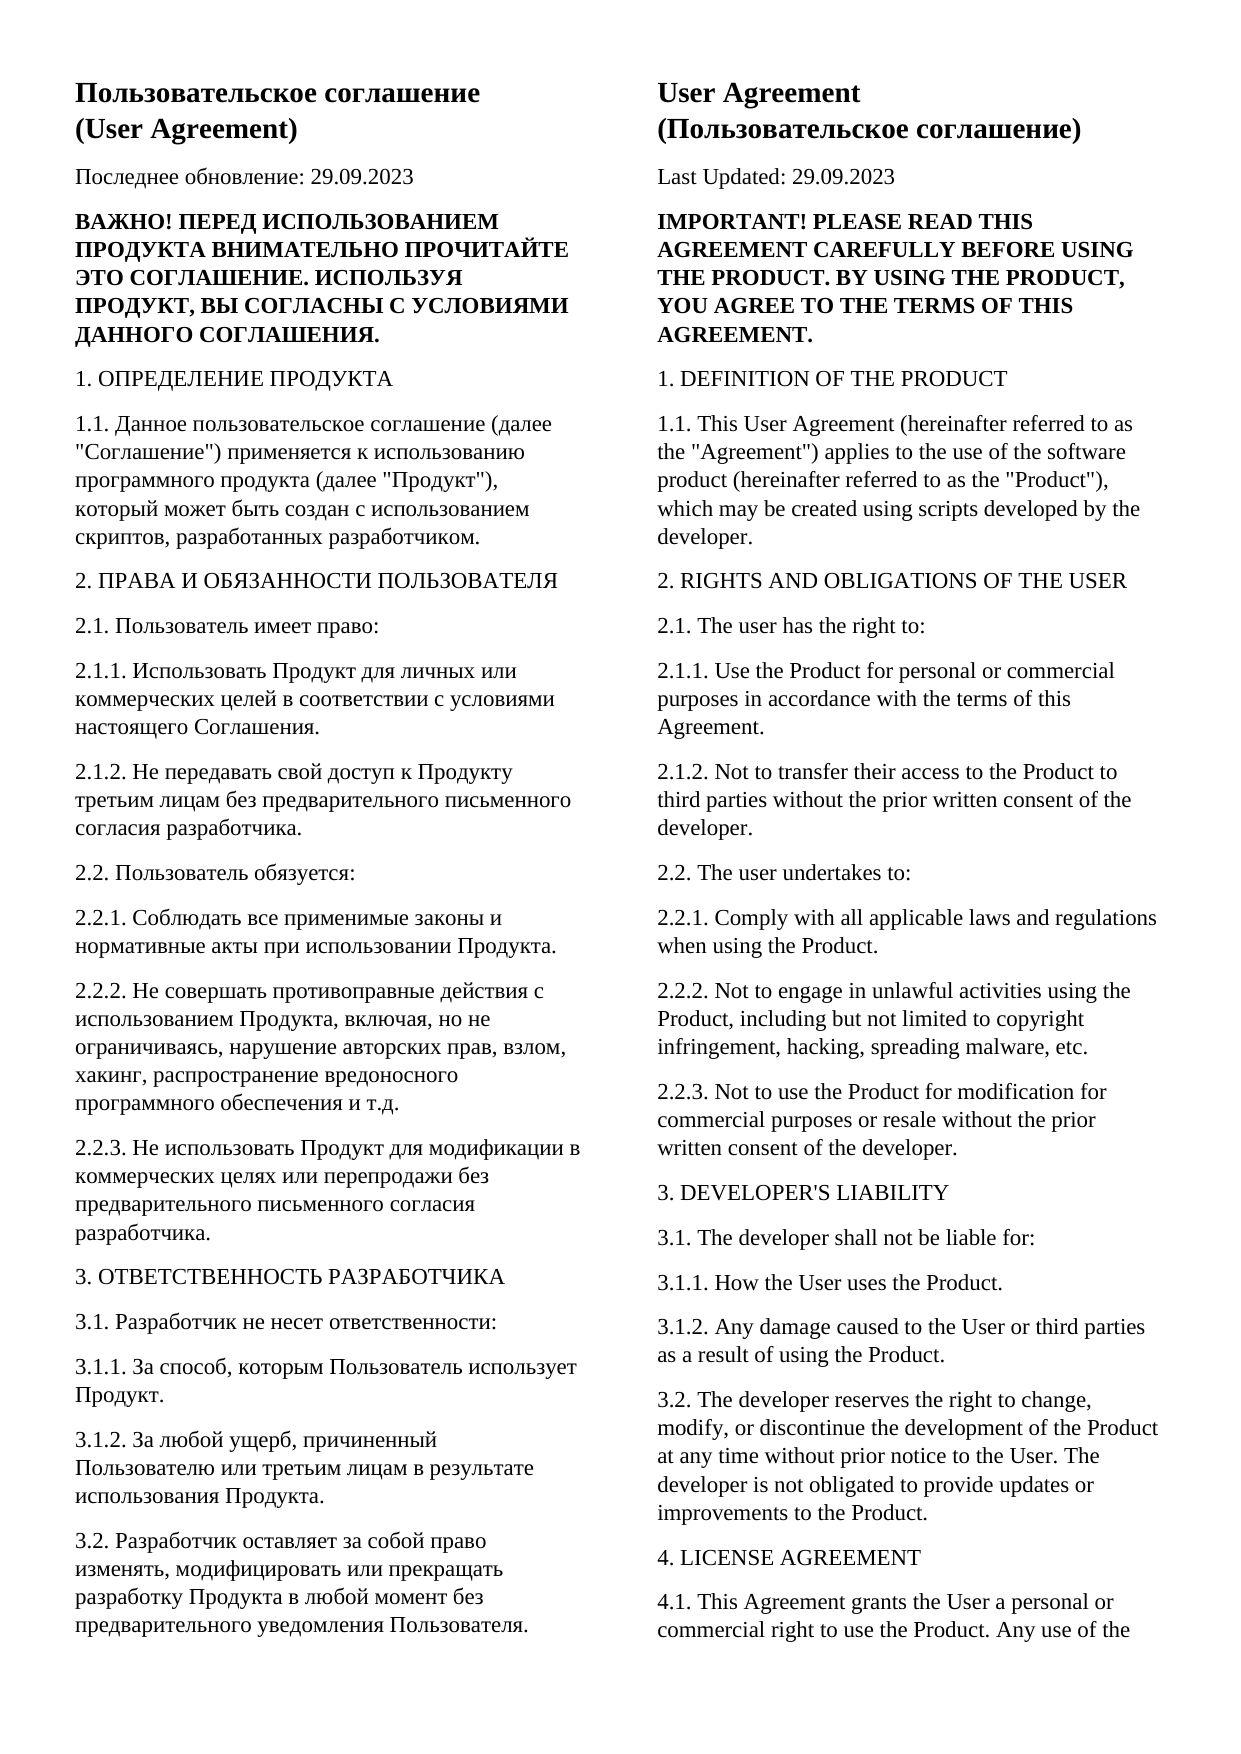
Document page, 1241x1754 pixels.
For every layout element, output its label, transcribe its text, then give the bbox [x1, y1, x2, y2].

text 1.1. This User Agreement (hereinafter referred to as the "Agreement") applies to the use of the software product (hereinafter referred to as the "Product"), which may be created using scripts developed by the developer. [657, 410, 1165, 549]
text 3. ОТВЕТСТВЕННОСТЬ РАЗРАБОТЧИКА [75, 1263, 583, 1290]
text 3.1. The developer shall not be liable for: [657, 1224, 1165, 1250]
text 2.2.1. Comply with all applicable laws and regulations when using the Product. [657, 904, 1165, 958]
text ВАЖНО! ПЕРЕД ИСПОЛЬЗОВАНИЕМ ПРОДУКТА ВНИМАТЕЛЬНО ПРОЧИТАЙТЕ ЭТО СОГЛАШЕНИЕ. ИСПОЛЬЗУЯ ПРОДУКТ, ВЫ СОГЛАСНЫ С УСЛОВИЯМИ ДАННОГО СОГЛАШЕНИЯ. [75, 208, 583, 347]
text 3.1.1. За способ, которым Пользователь использует Продукт. [75, 1353, 583, 1407]
text Пользовательское соглашение (User Agreement) [75, 75, 583, 144]
text 2.1.2. Не передавать свой доступ к Продукту третьим лицам без предварительного письменного согласия разработчика. [75, 758, 583, 841]
text 3.2. Разработчик оставляет за собой право изменять, модифицировать или прекращать разработку Продукта в любой момент без предварительного уведомления Пользователя. [75, 1527, 583, 1638]
text 2.2.1. Соблюдать все применимые законы и нормативные акты при использовании Продукта. [75, 904, 583, 958]
text Last Updated: 29.09.2023 [657, 163, 1165, 190]
text 1.1. Данное пользовательское соглашение (далее "Соглашение") применяется к использованию программного продукта (далее "Продукт"), который может быть создан с использованием скриптов, разработанных разработчиком. [75, 410, 583, 549]
text 2.1.1. Использовать Продукт для личных или коммерческих целей в соответствии с условиями настоящего Соглашения. [75, 657, 583, 740]
text 2.2.2. Не совершать противоправные действия с использованием Продукта, включая, но не ограничиваясь, нарушение авторских прав, взлом, хакинг, распространение вредоносного программного обеспечения и т.д. [75, 977, 583, 1116]
text 2.1. The user has the right to: [657, 612, 1165, 639]
text 4. LICENSE AGREEMENT [657, 1543, 1165, 1570]
text 3.1.2. За любой ущерб, причиненный Пользователю или третьим лицам в результате использования Продукта. [75, 1426, 583, 1508]
text 2.2. The user undertakes to: [657, 859, 1165, 886]
text 1. DEFINITION OF THE PRODUCT [657, 365, 1165, 392]
text 2.2. Пользователь обязуется: [75, 859, 583, 886]
text 2.2.2. Not to engage in unlawful activities using the Product, including but not limited to copyright infringement, hacking, spreading malware, etc. [657, 977, 1165, 1059]
text Последнее обновление: 29.09.2023 [75, 163, 583, 190]
text 2. ПРАВА И ОБЯЗАННОСТИ ПОЛЬЗОВАТЕЛЯ [75, 567, 583, 594]
text 2.2.3. Not to use the Product for modification for commercial purposes or resale without the prior written consent of the developer. [657, 1078, 1165, 1161]
text 3.2. The developer reserves the right to change, modify, or discontinue the development of the Product at any time without prior notice to the User. The developer is not obligated to provide updates or improvements to the Product. [657, 1386, 1165, 1525]
text 3.1. Разработчик не несет ответственности: [75, 1308, 583, 1334]
text 4.1. This Agreement grants the User a personal or commercial right to use the Product. Any use of the [657, 1588, 1165, 1643]
text 1. ОПРЕДЕЛЕНИЕ ПРОДУКТА [75, 365, 583, 392]
text 2.1.1. Use the Product for personal or commercial purposes in accordance with the terms of this Agreement. [657, 657, 1165, 740]
text 2.1. Пользователь имеет право: [75, 612, 583, 639]
text User Agreement (Пользовательское соглашение) [657, 75, 1165, 144]
text 2.2.3. Не использовать Продукт для модификации в коммерческих целях или перепродажи без предварительного письменного согласия разработчика. [75, 1134, 583, 1245]
text IMPORTANT! PLEASE READ THIS AGREEMENT CAREFULLY BEFORE USING THE PRODUCT. BY USING THE PRODUCT, YOU AGREE TO THE TERMS OF THIS AGREEMENT. [657, 208, 1165, 347]
text 3. DEVELOPER'S LIABILITY [657, 1179, 1165, 1205]
text 3.1.2. Any damage caused to the User or third parties as a result of using the Product. [657, 1313, 1165, 1368]
text 2.1.2. Not to transfer their access to the Product to third parties without the prior written consent of the developer. [657, 758, 1165, 841]
text 2. RIGHTS AND OBLIGATIONS OF THE USER [657, 567, 1165, 594]
text 3.1.1. How the User uses the Product. [657, 1268, 1165, 1295]
